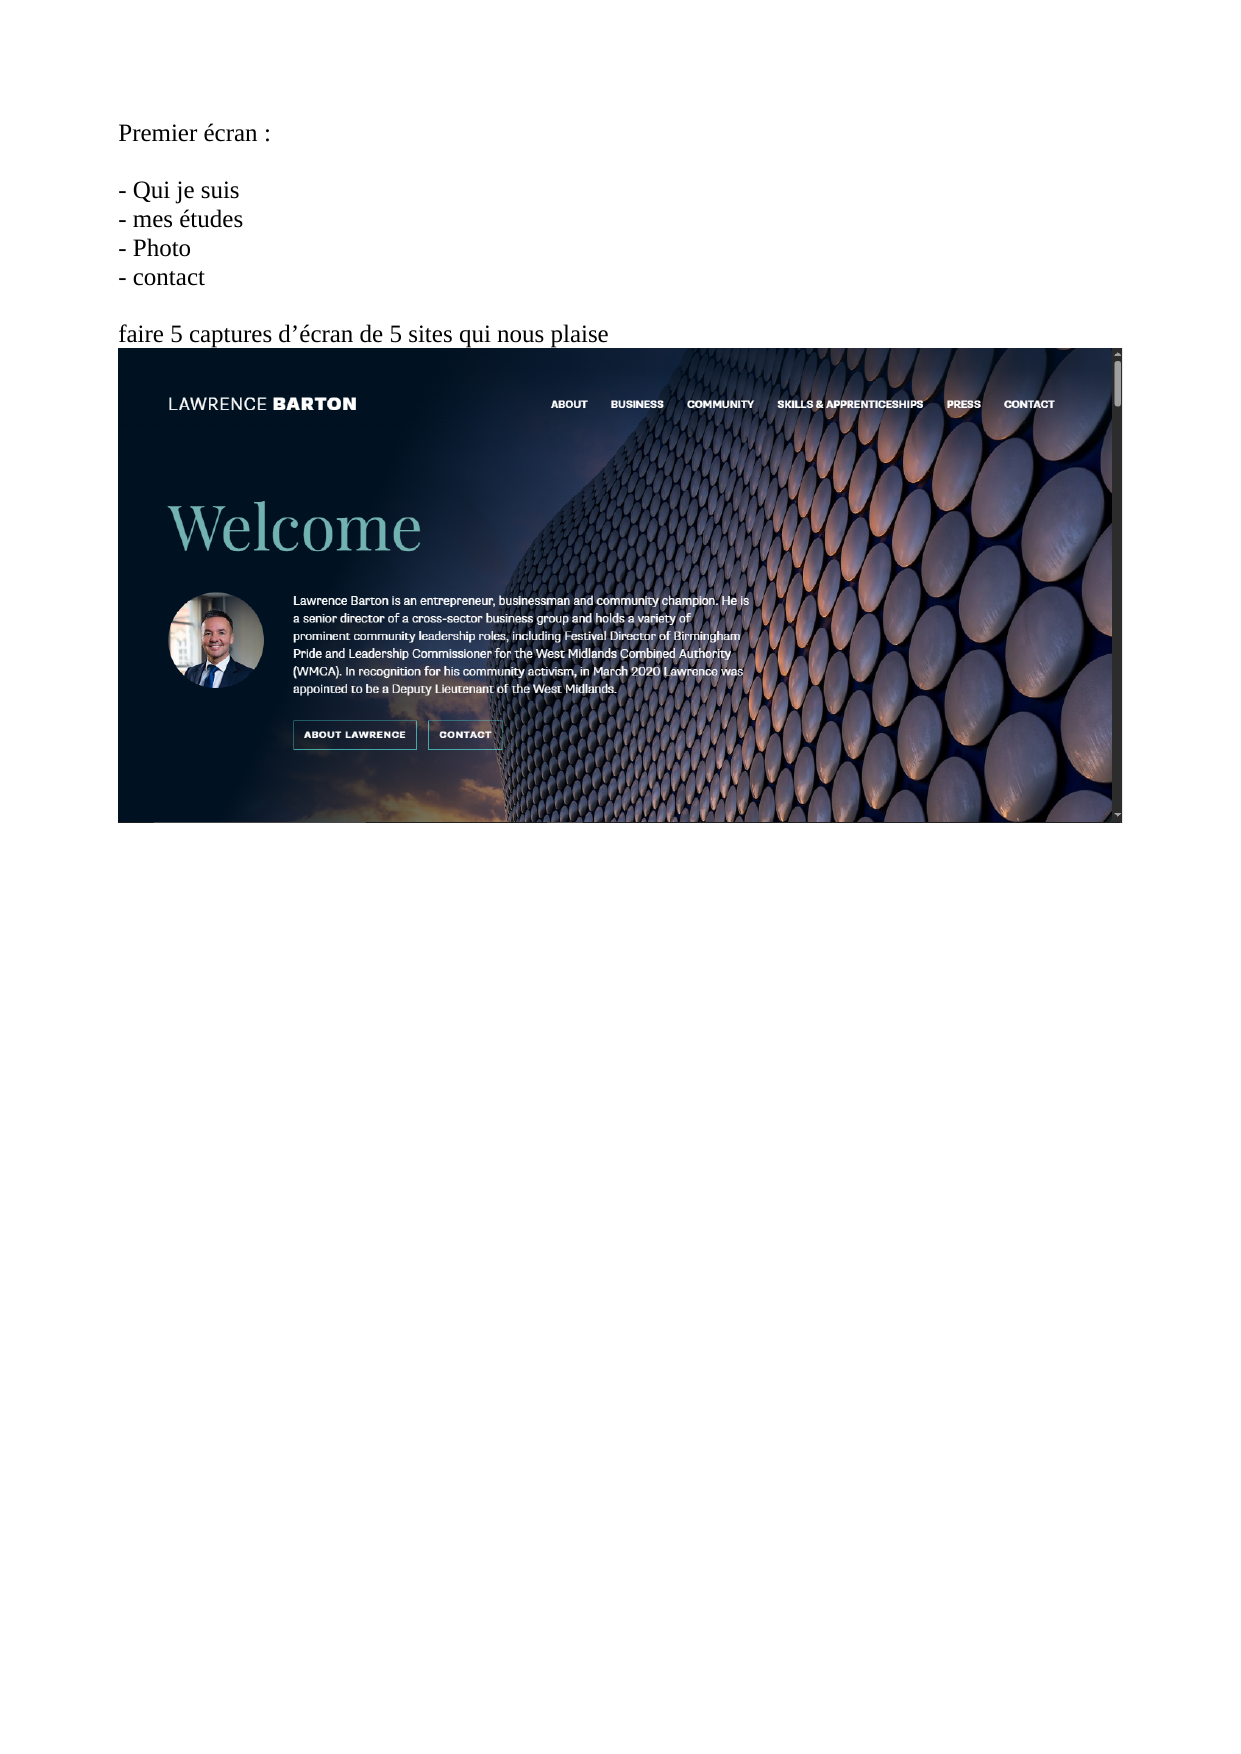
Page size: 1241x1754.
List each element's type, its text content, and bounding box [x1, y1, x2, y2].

picture [118, 348, 1123, 823]
text - Photo [118, 233, 1122, 262]
text - mes études [118, 204, 1122, 233]
text - contact [118, 262, 1122, 291]
text faire 5 captures d’écran de 5 sites qui nous plaise [118, 319, 1122, 348]
text - Qui je suis [118, 176, 1122, 204]
text Premier écran : [118, 118, 1122, 147]
